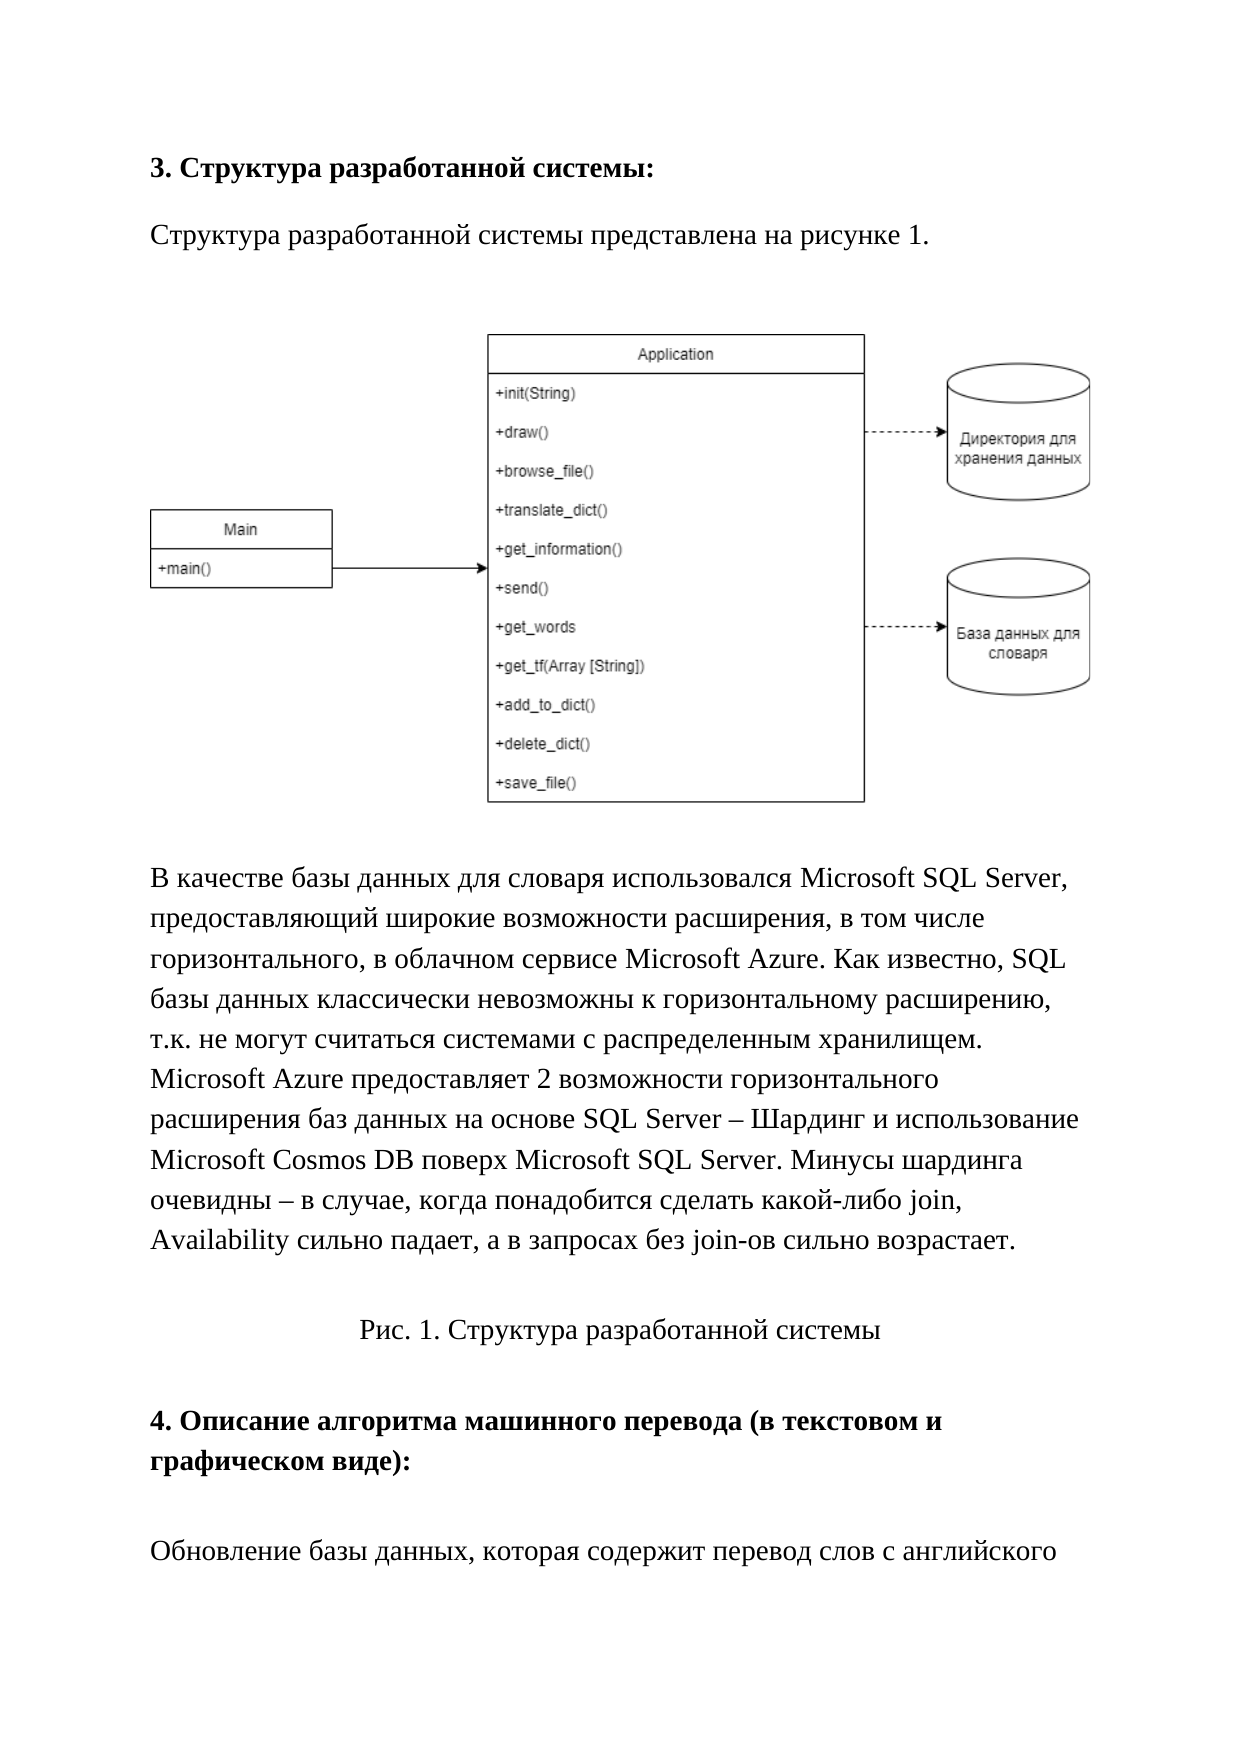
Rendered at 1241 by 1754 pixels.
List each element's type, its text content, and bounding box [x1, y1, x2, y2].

text Обновление базы данных, которая содержит перевод слов с английского [150, 1533, 1090, 1567]
text 4. Описание алгоритма машинного перевода (в текстовом и графическом виде): [150, 1403, 1090, 1476]
text В качестве базы данных для словаря использовался Microsoft SQL Server, предоставляющий широкие возможности расширения, в том числе горизонтального, в облачном сервисе Microsoft Azure. Как известно, SQL базы данных классически невозможны к горизонтальному расширению, т.к. не могут считаться системами с распределенным хранилищем. Microsoft Azure предоставляет 2 возможности горизонтального расширения баз данных на основе SQL Server – Шардинг и использование Microsoft Cosmos DB поверх Microsoft SQL Server. Минусы шардинга очевидны – в случае, когда понадобится сделать какой-либо join, Availability сильно падает, а в запросах без join-ов сильно возрастает. [150, 860, 1090, 1256]
text Рис. 1. Структура разработанной системы [150, 1312, 1090, 1346]
text 3. Структура разработанной системы: [150, 150, 1090, 183]
text Структура разработанной системы представлена на рисунке 1. [150, 217, 1090, 250]
